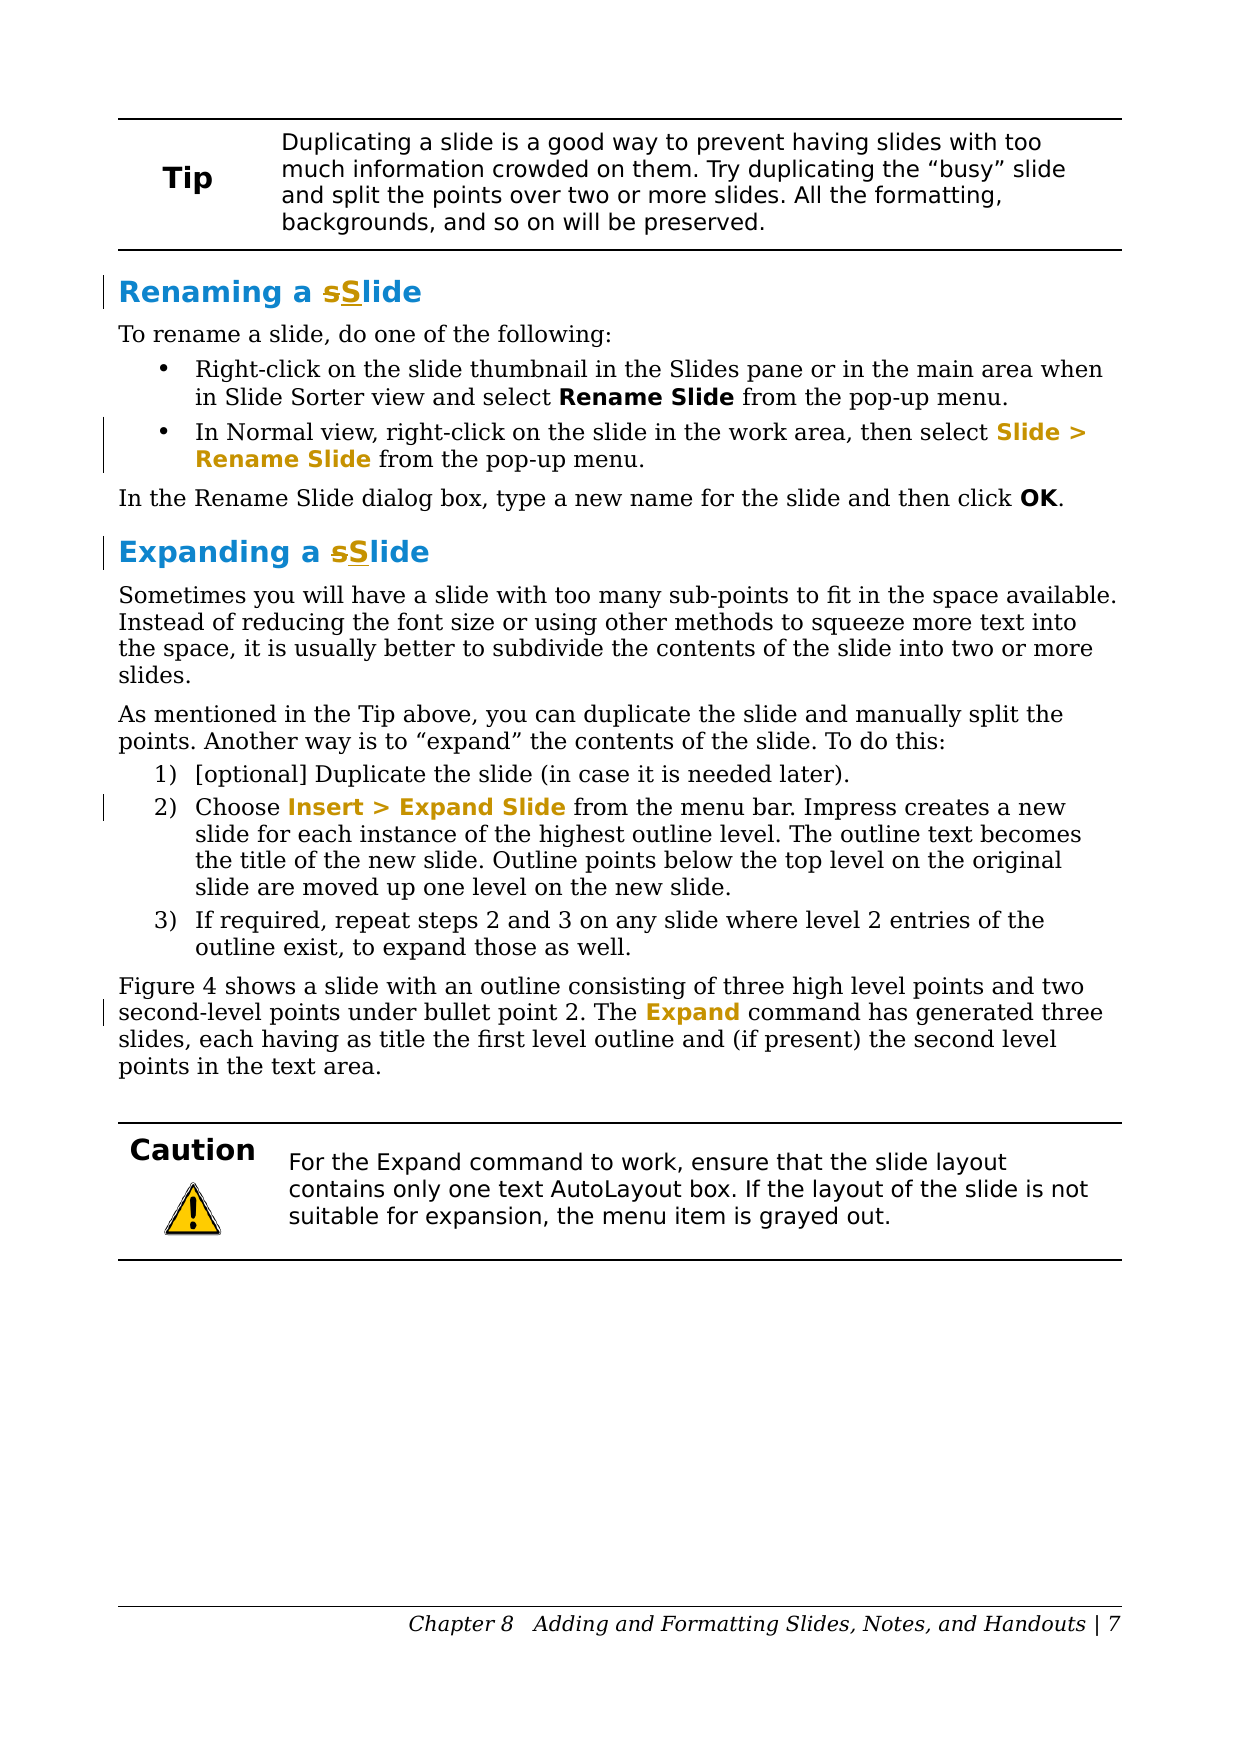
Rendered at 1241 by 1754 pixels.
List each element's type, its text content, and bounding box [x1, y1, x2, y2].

list As mentioned in the Tip above, you can duplicate the slide and manually split the points. Another way is to “expand” the contents of the slide. To do this: [118, 701, 1122, 755]
subtitle Expanding a Slide [118, 536, 1122, 570]
picture [160, 1178, 225, 1239]
list [optional] Duplicate the slide (in case it is needed later). [177, 761, 1122, 788]
list Right-click on the slide thumbnail in the Slides pane or in the main area when in Slide Sorter view and select Rename Slide from the pop‑up menu. [156, 354, 1122, 410]
list If required, repeat steps 2 and 3 on any slide where level 2 entries of the outline exist, to expand those as well. [177, 907, 1122, 960]
list Choose Insert > Expand Slide from the menu bar. Impress creates a new slide for each instance of the highest outline level. The outline text becomes the title of the new slide. Outline points below the top level on the original slide are moved up one level on the new slide. [177, 794, 1122, 901]
table_header Tip [118, 120, 257, 249]
table_header Caution [118, 1124, 267, 1259]
list To rename a slide, do one of the following: [118, 321, 1122, 348]
table_header Duplicating a slide is a good way to prevent having slides with too much information crowded on them. Try duplicating the “busy” slide and split the points over two or more slides. All the formatting, backgrounds, and so on will be preserved. [258, 120, 1122, 249]
subtitle Renaming a Slide [118, 275, 1122, 309]
text Sometimes you will have a slide with too many sub-points to fit in the space available. Instead of reducing the font size or using other methods to squeeze more text into the space, it is usually better to subdivide the contents of the slide into two or more slides. [118, 582, 1122, 689]
list In Normal view, right-click on the slide in the work area, then select Slide > Rename Slide from the pop‑up menu. [156, 417, 1122, 472]
text Figure 4 shows a slide with an outline consisting of three high level points and two second-level points under bullet point 2. The Expand command has generated three slides, each having as title the first level outline and (if present) the second level points in the text area. [118, 973, 1122, 1079]
text In the Rename Slide dialog box, type a new name for the slide and then click OK. [118, 485, 1122, 512]
table_header For the Expand command to work, ensure that the slide layout contains only one text AutoLayout box. If the layout of the slide is not suitable for expansion, the menu item is grayed out. [267, 1124, 1122, 1259]
